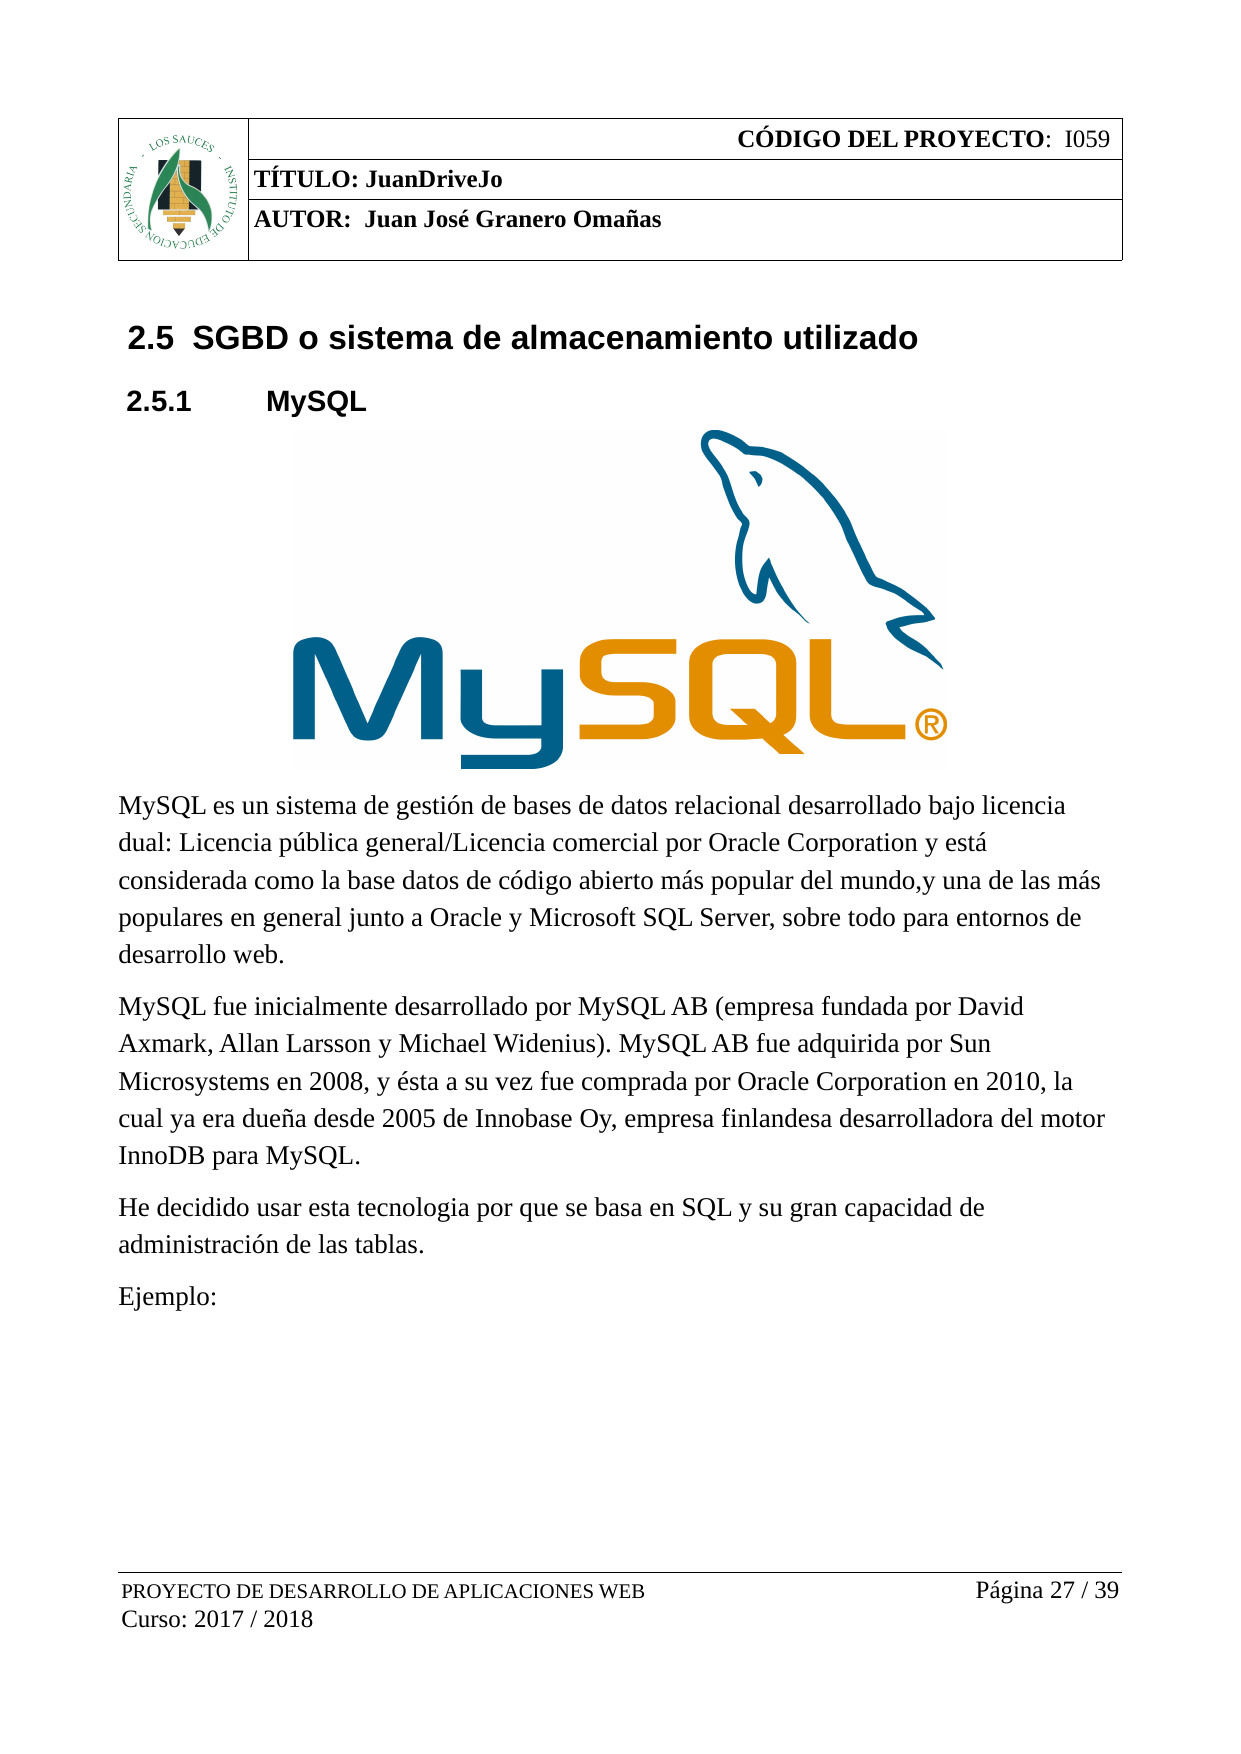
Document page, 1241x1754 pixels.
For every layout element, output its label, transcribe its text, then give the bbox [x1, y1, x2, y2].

picture [112, 123, 254, 257]
text Ejemplo: [118, 1280, 1122, 1312]
picture [292, 430, 948, 769]
text MySQL fue inicialmente desarrollado por MySQL AB (empresa fundada por David Axmark, Allan Larsson y Michael Widenius). MySQL AB fue adquirida por Sun Microsystems en 2008, y ésta a su vez fue comprada por Oracle Corporation en 2010, la cual ya era dueña desde 2005 de Innobase Oy, empresa finlandesa desarrolladora del motor InnoDB para MySQL. [118, 990, 1122, 1171]
text MySQL es un sistema de gestión de bases de datos relacional desarrollado bajo licencia dual: Licencia pública general/Licencia comercial por Oracle Corporation y está considerada como la base datos de código abierto más popular del mundo,y una de las más populares en general junto a Oracle y Microsoft SQL Server, sobre todo para entornos de desarrollo web. [118, 789, 1122, 969]
subtitle SGBD o sistema de almacenamiento utilizado [118, 318, 1122, 357]
subtitle MySQL [118, 384, 1122, 417]
text He decidido usar esta tecnologia por que se basa en SQL y su gran capacidad de administración de las tablas. [118, 1191, 1122, 1260]
